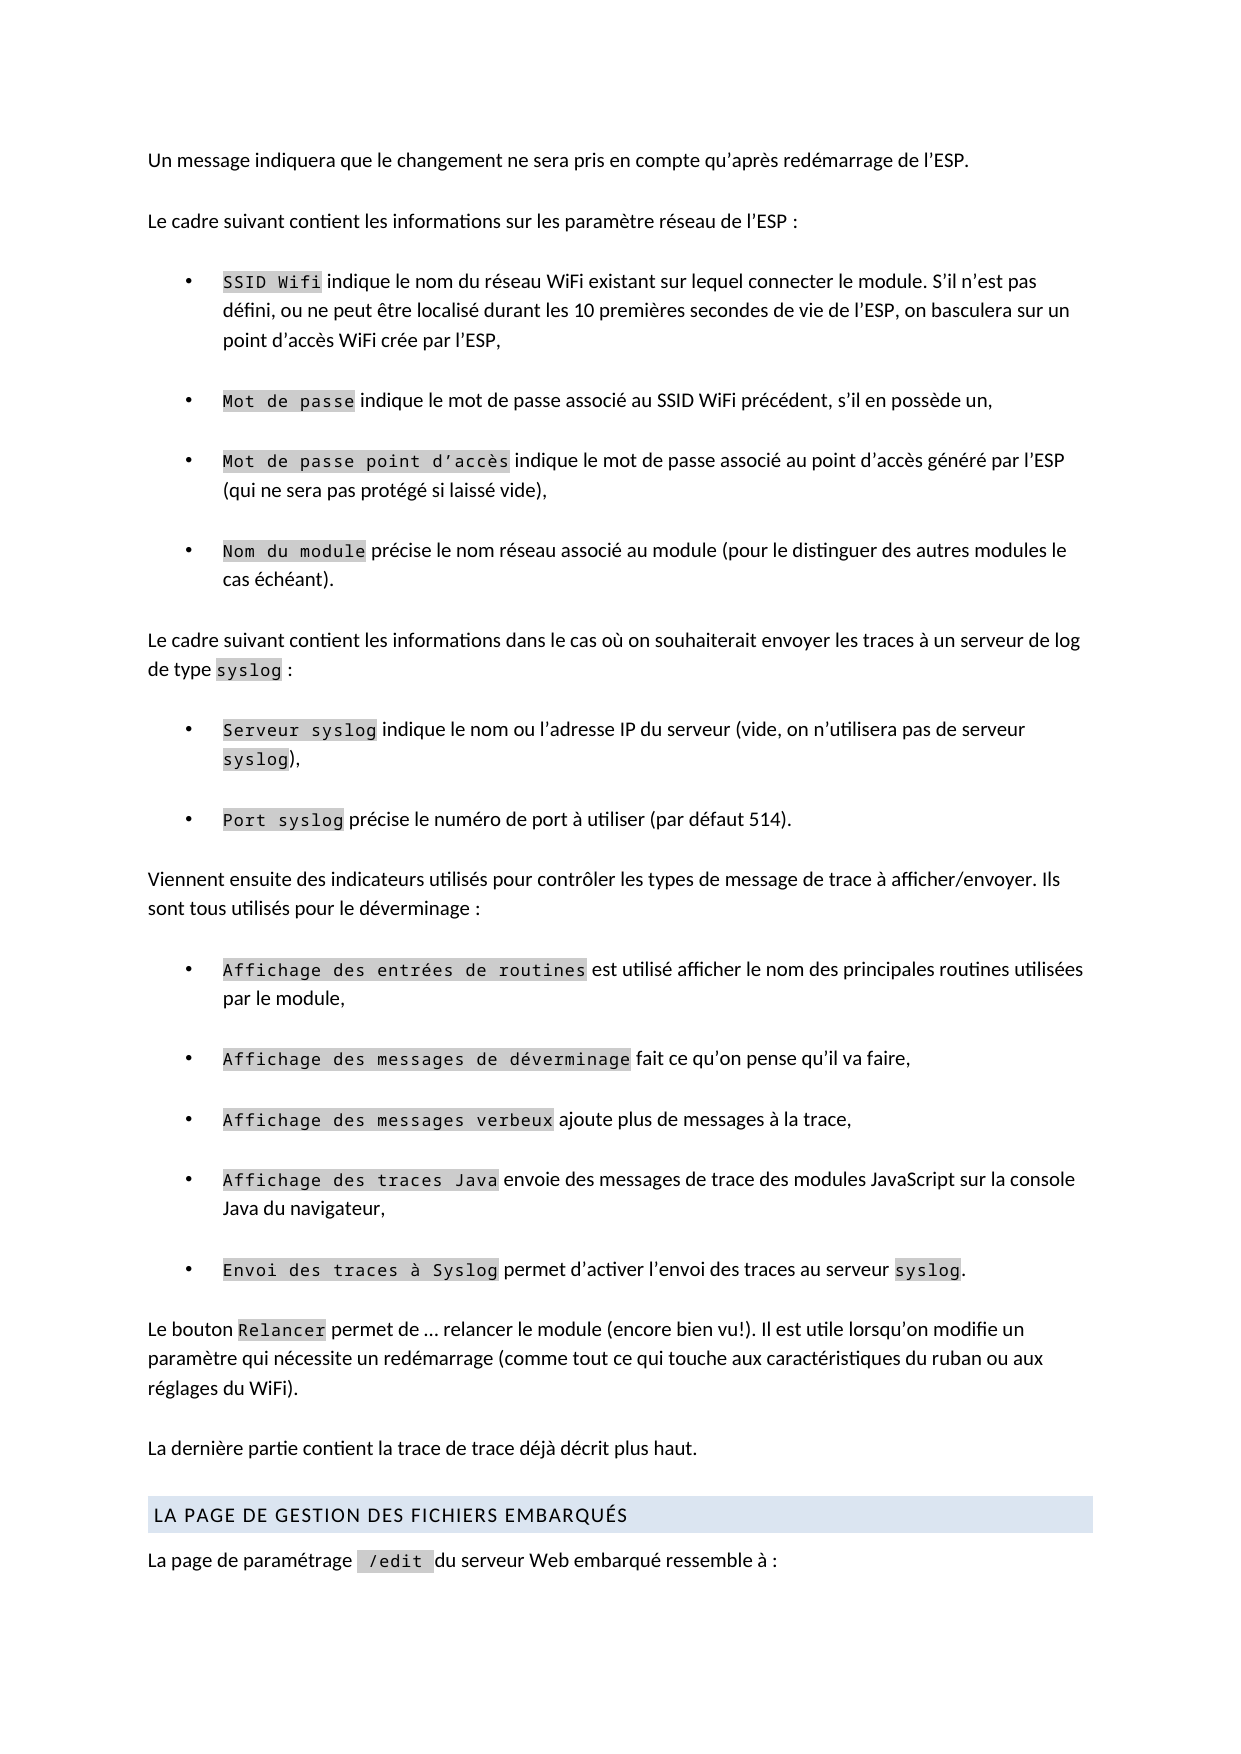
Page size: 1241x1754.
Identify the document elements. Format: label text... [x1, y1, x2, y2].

list SSID Wifi indique le nom du réseau WiFi existant sur lequel connecter le module. S’il n’est pas défini, ou ne peut être localisé durant les 10 premières secondes de vie de l’ESP, on basculera sur un point d’accès WiFi crée par l’ESP, [185, 268, 1093, 352]
text La dernière partie contient la trace de trace déjà décrit plus haut. [148, 1435, 1093, 1461]
text Viennent ensuite des indicateurs utilisés pour contrôler les types de message de trace à afficher/envoyer. Ils sont tous utilisés pour le déverminage : [148, 866, 1093, 921]
list Affichage des messages de déverminage fait ce qu’on pense qu’il va faire, [185, 1046, 1093, 1071]
text Un message indiquera que le changement ne sera pris en compte qu’après redémarrage de l’ESP. [148, 148, 1093, 173]
list Affichage des entrées de routines est utilisé afficher le nom des principales routines utilisées par le module, [185, 956, 1093, 1011]
list Envoi des traces à Syslog permet d’activer l’envoi des traces au serveur syslog. [185, 1256, 1093, 1281]
text La page de paramétrage /edit du serveur Web embarqué ressemble à : [148, 1548, 1093, 1573]
text Le cadre suivant contient les informations sur les paramètre réseau de l’ESP : [148, 208, 1093, 233]
subtitle La page de gestion des fichiers embarqués [154, 1502, 1086, 1527]
list Mot de passe point d’accès indique le mot de passe associé au point d’accès généré par l’ESP (qui ne sera pas protégé si laissé vide), [185, 448, 1093, 502]
text Le bouton Relancer permet de … relancer le module (encore bien vu!). Il est utile lorsqu’on modifie un paramètre qui nécessite un redémarrage (comme tout ce qui touche aux caractéristiques du ruban ou aux réglages du WiFi). [148, 1316, 1093, 1400]
text Le cadre suivant contient les informations dans le cas où on souhaiterait envoyer les traces à un serveur de log de type syslog : [148, 627, 1093, 681]
list Affichage des messages verbeux ajoute plus de messages à la trace, [185, 1106, 1093, 1131]
list Nom du module précise le nom réseau associé au module (pour le distinguer des autres modules le cas échéant). [185, 537, 1093, 592]
list Port syslog précise le numéro de port à utiliser (par défaut 514). [185, 806, 1093, 831]
list Mot de passe indique le mot de passe associé au SSID WiFi précédent, s’il en possède un, [185, 387, 1093, 413]
list Affichage des traces Java envoie des messages de trace des modules JavaScript sur la console Java du navigateur, [185, 1166, 1093, 1221]
list Serveur syslog indique le nom ou l’adresse IP du serveur (vide, on n’utilisera pas de serveur syslog), [185, 716, 1093, 771]
